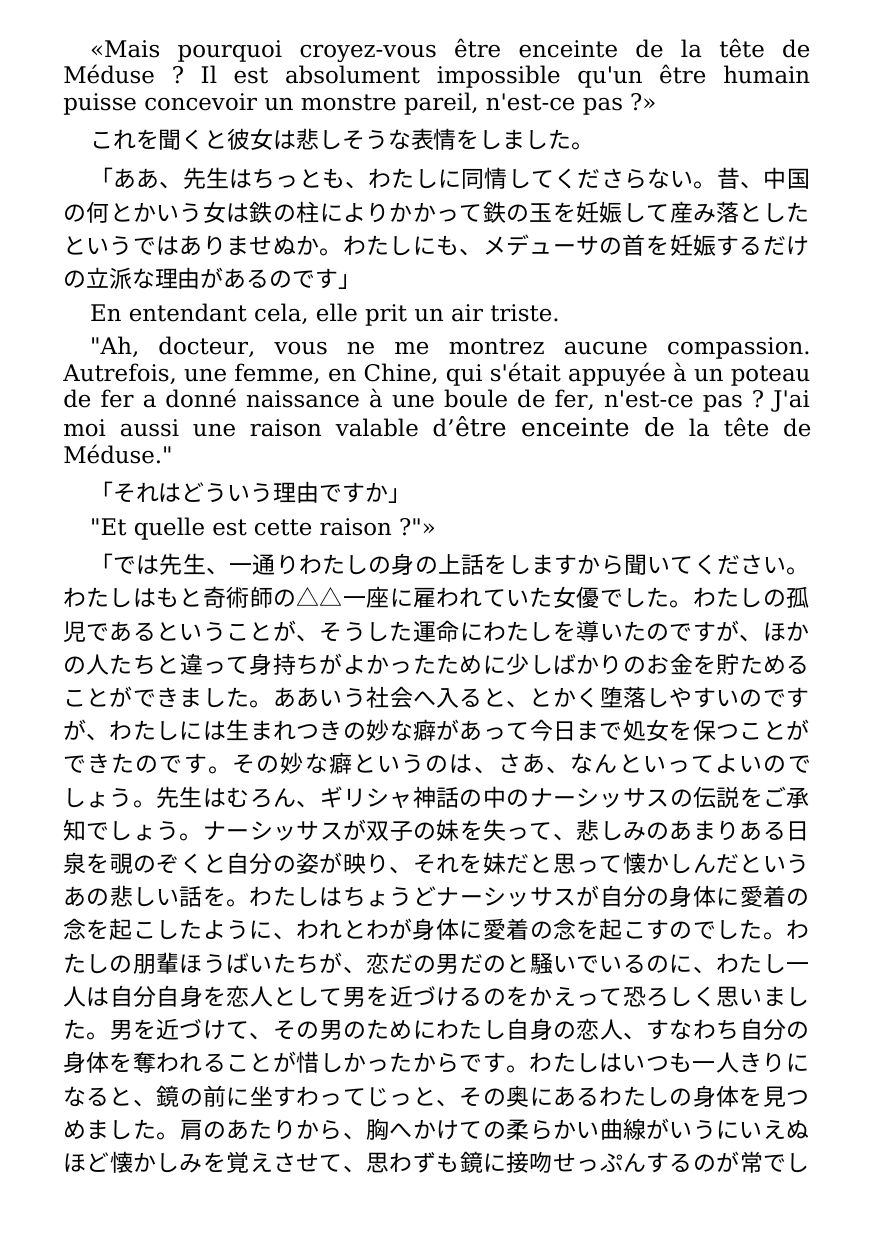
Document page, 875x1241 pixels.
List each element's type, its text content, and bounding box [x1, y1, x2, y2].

text "Et quelle est cette raison ?"» [63, 514, 811, 541]
text これを聞くと彼女は悲しそうな表情をしました。 [63, 122, 811, 155]
text "Ah, docteur, vous ne me montrez aucune compassion. Autrefois, une femme, en Chine, qui s'était appuyée à un poteau de fer a donné naissance à une boule de fer, n'est-ce pas ? J'ai moi aussi une raison valable d’être enceinte de la tête de Méduse." [63, 333, 811, 469]
text 「では先生、一通りわたしの身の上話をしますから聞いてください。わたしはもと奇術師の△△一座に雇われていた女優でした。わたしの孤児であるということが、そうした運命にわたしを導いたのですが、ほかの人たちと違って身持ちがよかったために少しばかりのお金を貯ためることができました。ああいう社会へ入ると、とかく堕落しやすいのですが、わたしには生まれつきの妙な癖があって今日まで処女を保つことができたのです。その妙な癖というのは、さあ、なんといってよいのでしょう。先生はむろん、ギリシャ神話の中のナーシッサスの伝説をご承知でしょう。ナーシッサスが双子の妹を失って、悲しみのあまりある日泉を覗のぞくと自分の姿が映り、それを妹だと思って懐かしんだというあの悲しい話を。わたしはちょうどナーシッサスが自分の身体に愛着の念を起こしたように、われとわが身体に愛着の念を起こすのでした。わたしの朋輩ほうばいたちが、恋だの男だのと騒いでいるのに、わたし一人は自分自身を恋人として男を近づけるのをかえって恐ろしく思いました。男を近づけて、その男のためにわたし自身の恋人、すなわち自分の身体を奪われることが惜しかったからです。わたしはいつも一人きりになると、鏡の前に坐すわってじっと、その奥にあるわたしの身体を見つめました。肩のあたりから、胸へかけての柔らかい曲線がいうにいえぬほど懐かしみを覚えさせて、思わずも鏡に接吻せっぷんするのが常でした。といって、わたしは肉体的・生理的に不具なところはありませんが、異性に対しては何の感じも起きませんでした。わたしの美貌びぼう――自分で言うのは変ですけれど――を慕って、わたしに近づいてくる男はかなりに沢山ありましたけれど、わたしはただ冷笑をもって迎えるばかりでした。手を握らせることさえわたしは許しませんでした。たまたま他人の身体がわたしの身体に偶然触れるようなことがあっても、わたしは自分の身体に対して、激しい嫉妬しっとを感じました。わたしは自分の容色を誇りました。しかし、それはただ自分の心を満足させるためでありまして、わたしは自分自身のためにわたしの容色が永遠に衰えないことを祈ったのであります。 [63, 547, 811, 1178]
text 「それはどういう理由ですか」 [63, 475, 811, 508]
text «Mais pourquoi croyez-vous être enceinte de la tête de Méduse ? Il est absolument impossible qu'un être humain puisse concevoir un monstre pareil, n'est-ce pas ?» [63, 36, 811, 116]
text En entendant cela, elle prit un air triste. [63, 300, 811, 327]
text 「ああ、先生はちっとも、わたしに同情してくださらない。昔、中国の何とかいう女は鉄の柱によりかかって鉄の玉を妊娠して産み落としたというではありませぬか。わたしにも、メデューサの首を妊娠するだけの立派な理由があるのです」 [63, 161, 811, 294]
